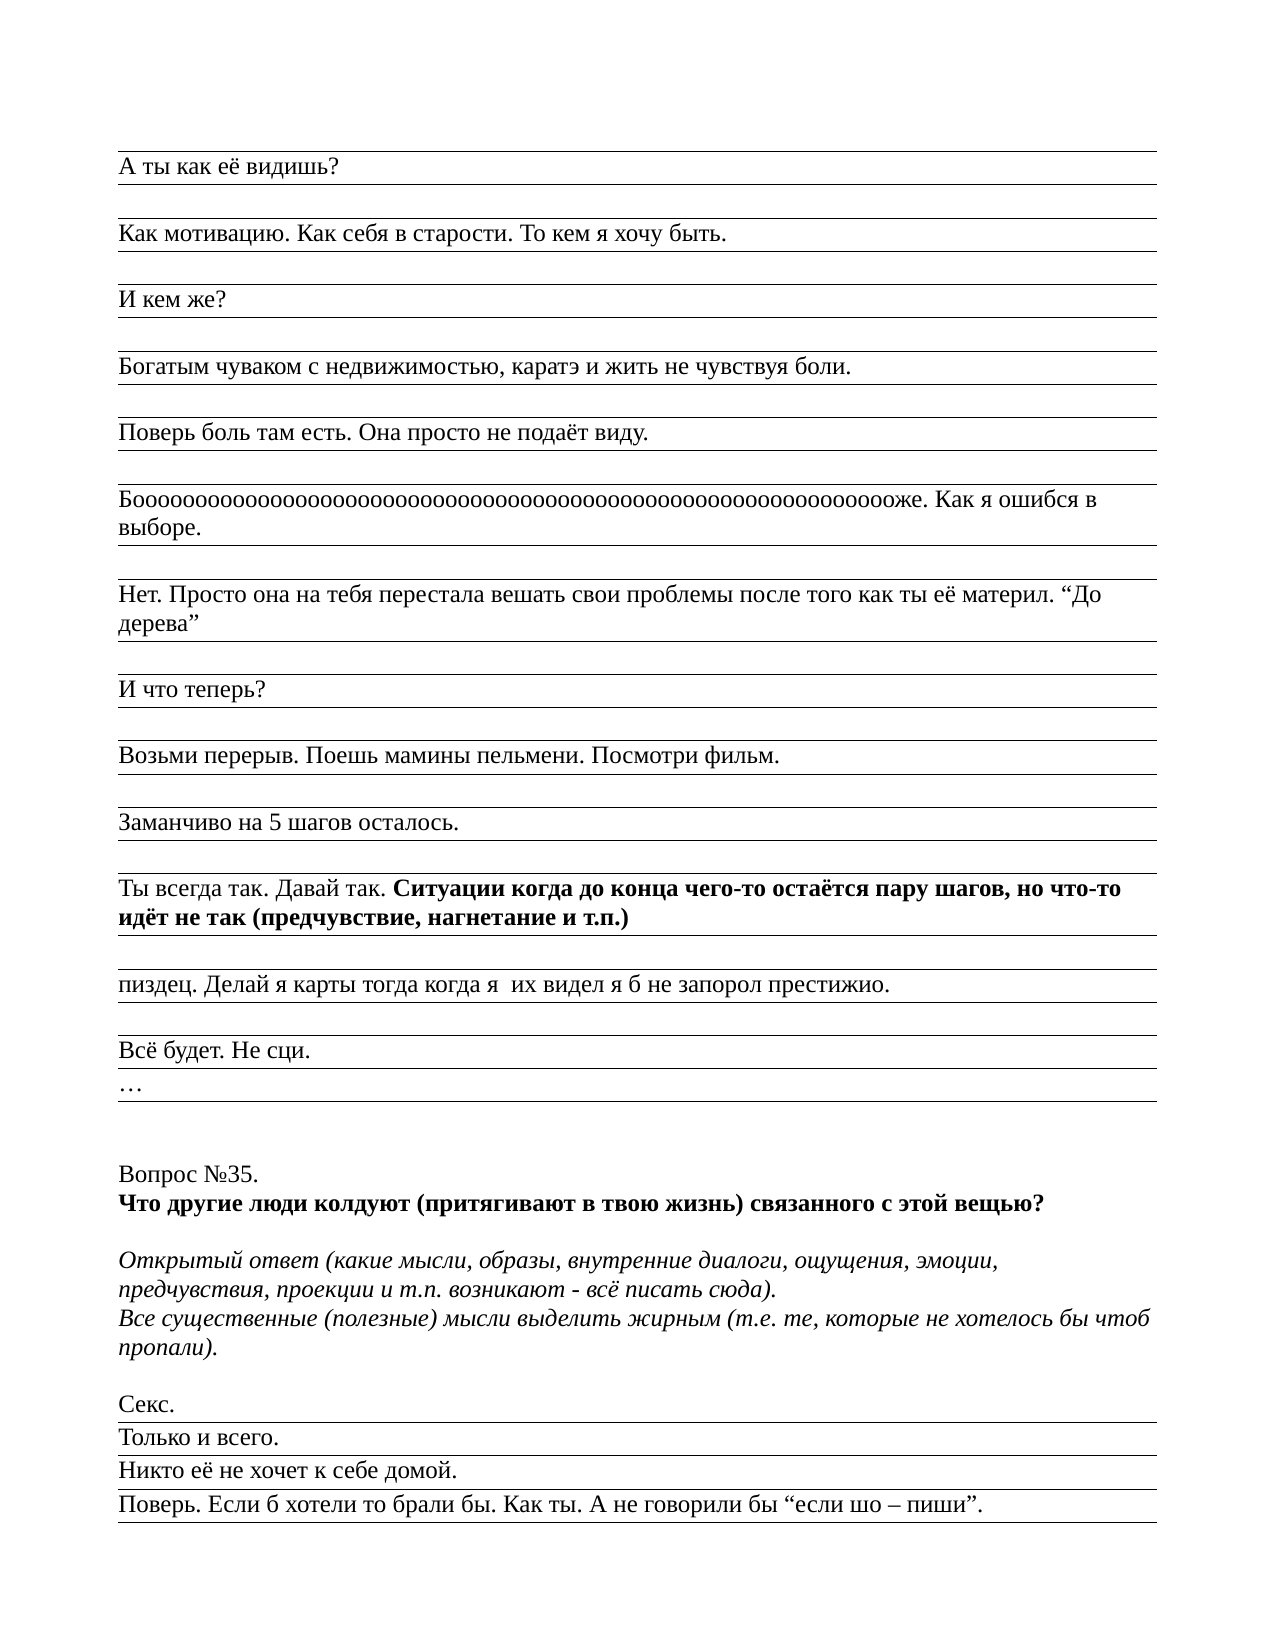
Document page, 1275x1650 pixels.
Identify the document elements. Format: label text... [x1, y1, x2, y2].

text Открытый ответ (какие мысли, образы, внутренние диалоги, ощущения, эмоции, предчувствия, проекции и т.п. возникают - всё писать сюда). [118, 1245, 1157, 1303]
text Никто её не хочет к себе домой. [118, 1456, 1157, 1489]
text Что другие люди колдуют (притягивают в твою жизнь) связанного с этой вещью? [118, 1188, 1157, 1217]
text Все существенные (полезные) мысли выделить жирным (т.е. те, которые не хотелось бы чтоб пропали). [118, 1303, 1157, 1360]
text Поверь. Если б хотели то брали бы. Как ты. А не говорили бы “если шо – пиши”. [118, 1490, 1157, 1522]
text Ты всегда так. Давай так. Ситуации когда до конца чего-то остаётся пару шагов, но что-то идёт не так (предчувствие, нагнетание и т.п.) [118, 874, 1157, 935]
text И кем же? [118, 285, 1157, 317]
text … [118, 1069, 1157, 1101]
text Богатым чуваком с недвижимостью, каратэ и жить не чувствуя боли. [118, 352, 1157, 384]
text Всё будет. Не сци. [118, 1036, 1157, 1068]
text пиздец. Делай я карты тогда когда я их видел я б не запорол престижио. [118, 970, 1157, 1002]
text Заманчиво на 5 шагов осталось. [118, 808, 1157, 840]
text Поверь боль там есть. Она просто не подаёт виду. [118, 418, 1157, 450]
text Вопрос №35. [118, 1159, 1157, 1188]
text Возьми перерыв. Поешь мамины пельмени. Посмотри фильм. [118, 741, 1157, 774]
text А ты как её видишь? [118, 152, 1157, 184]
text Боооооооооооооооооооооооооооооооооооооооооооооооооооооооооооооже. Как я ошибся в выборе. [118, 485, 1157, 545]
text Как мотивацию. Как себя в старости. То кем я хочу быть. [118, 219, 1157, 251]
text И что теперь? [118, 675, 1157, 707]
text Нет. Просто она на тебя перестала вешать свои проблемы после того как ты её материл. “До дерева” [118, 580, 1157, 641]
text Только и всего. [118, 1423, 1157, 1455]
text Секс. [118, 1389, 1157, 1422]
